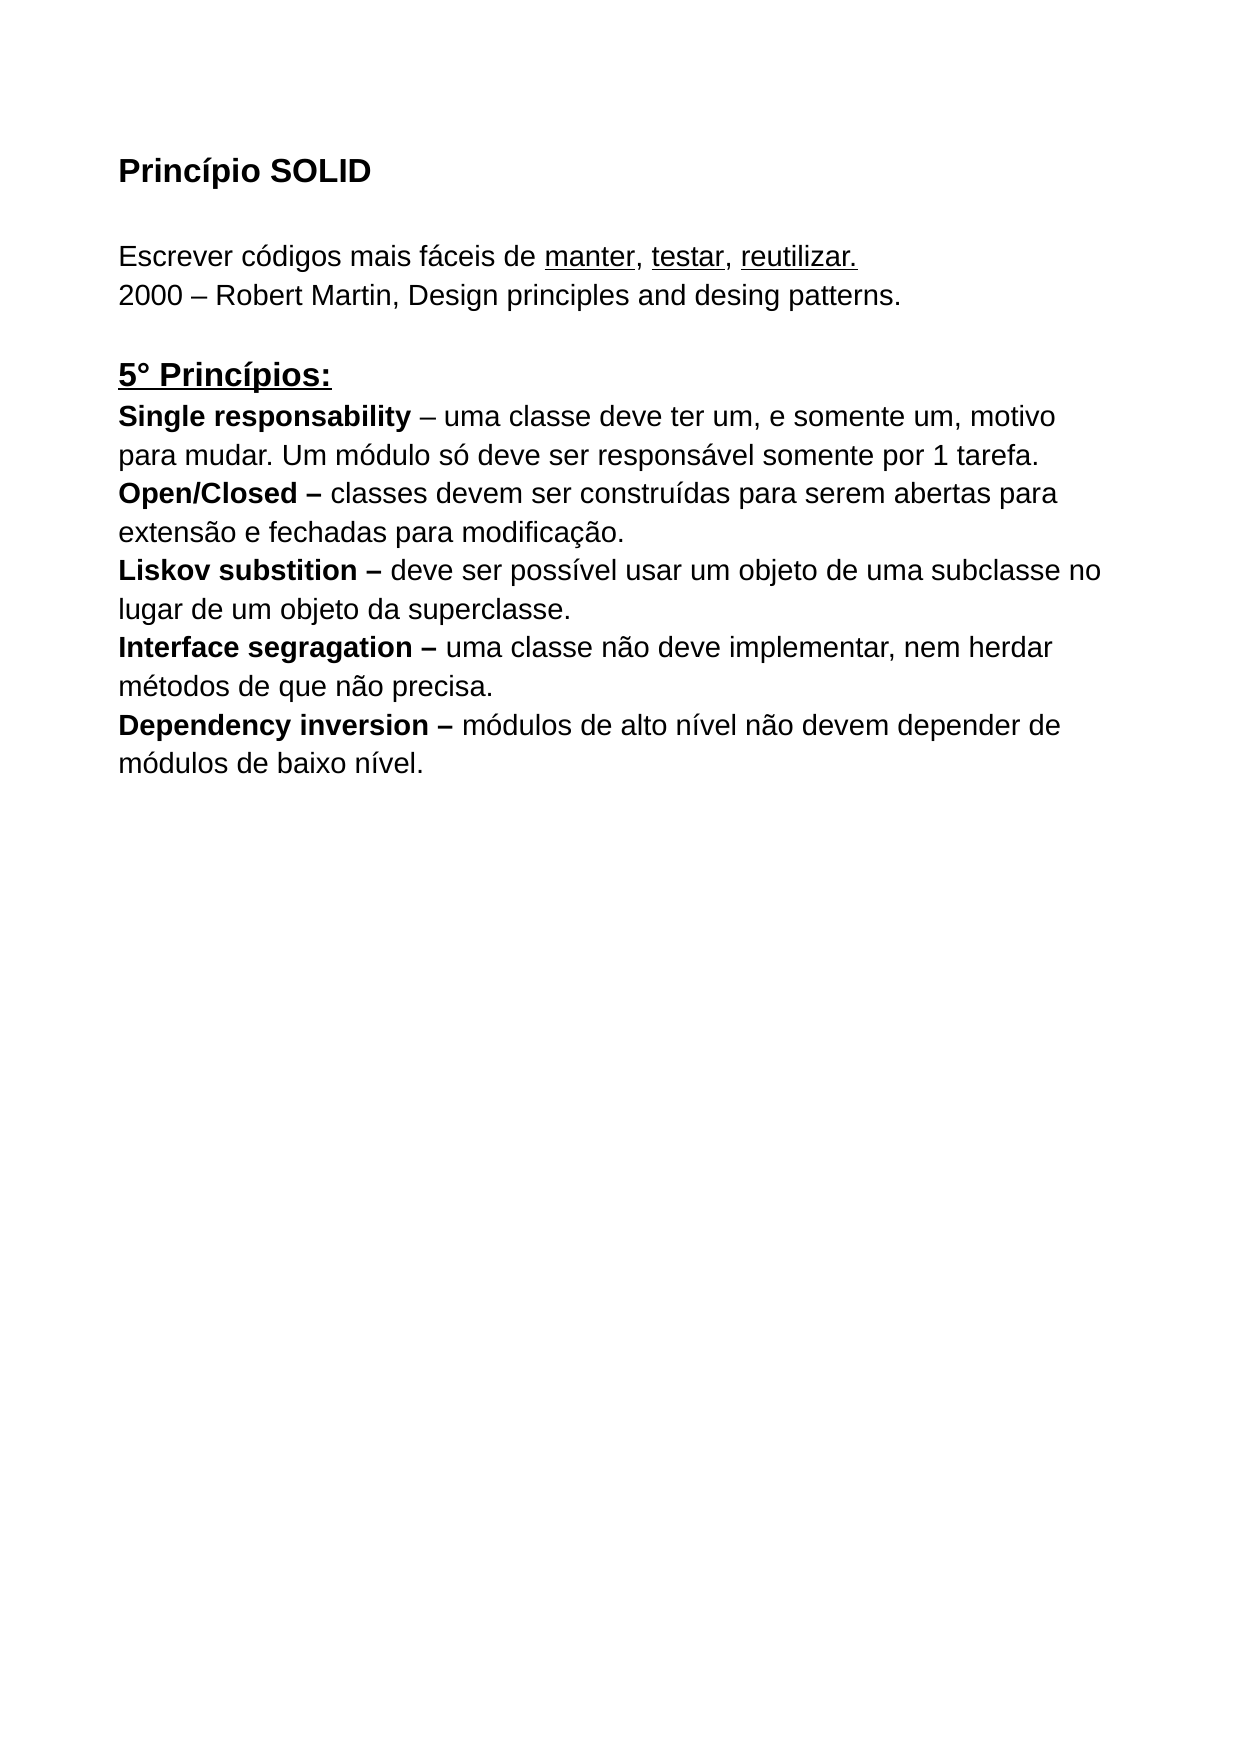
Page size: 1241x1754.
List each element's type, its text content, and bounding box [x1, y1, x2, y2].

text Escrever códigos mais fáceis de manter, testar, reutilizar. [118, 239, 1122, 273]
text Princípio SOLID [118, 151, 1122, 189]
text Interface segragation – uma classe não deve implementar, nem herdar métodos de que não precisa. [118, 631, 1122, 703]
text Open/Closed – classes devem ser construídas para serem abertas para extensão e fechadas para modificação. [118, 476, 1122, 548]
text Dependency inversion – módulos de alto nível não devem depender de módulos de baixo nível. [118, 708, 1122, 780]
text 2000 – Robert Martin, Design principles and desing patterns. [118, 278, 1122, 312]
text 5° Princípios: [118, 355, 1122, 393]
text Liskov substition – deve ser possível usar um objeto de uma subclasse no lugar de um objeto da superclasse. [118, 553, 1122, 626]
text Single responsability – uma classe deve ter um, e somente um, motivo para mudar. Um módulo só deve ser responsável somente por 1 tarefa. [118, 399, 1122, 471]
